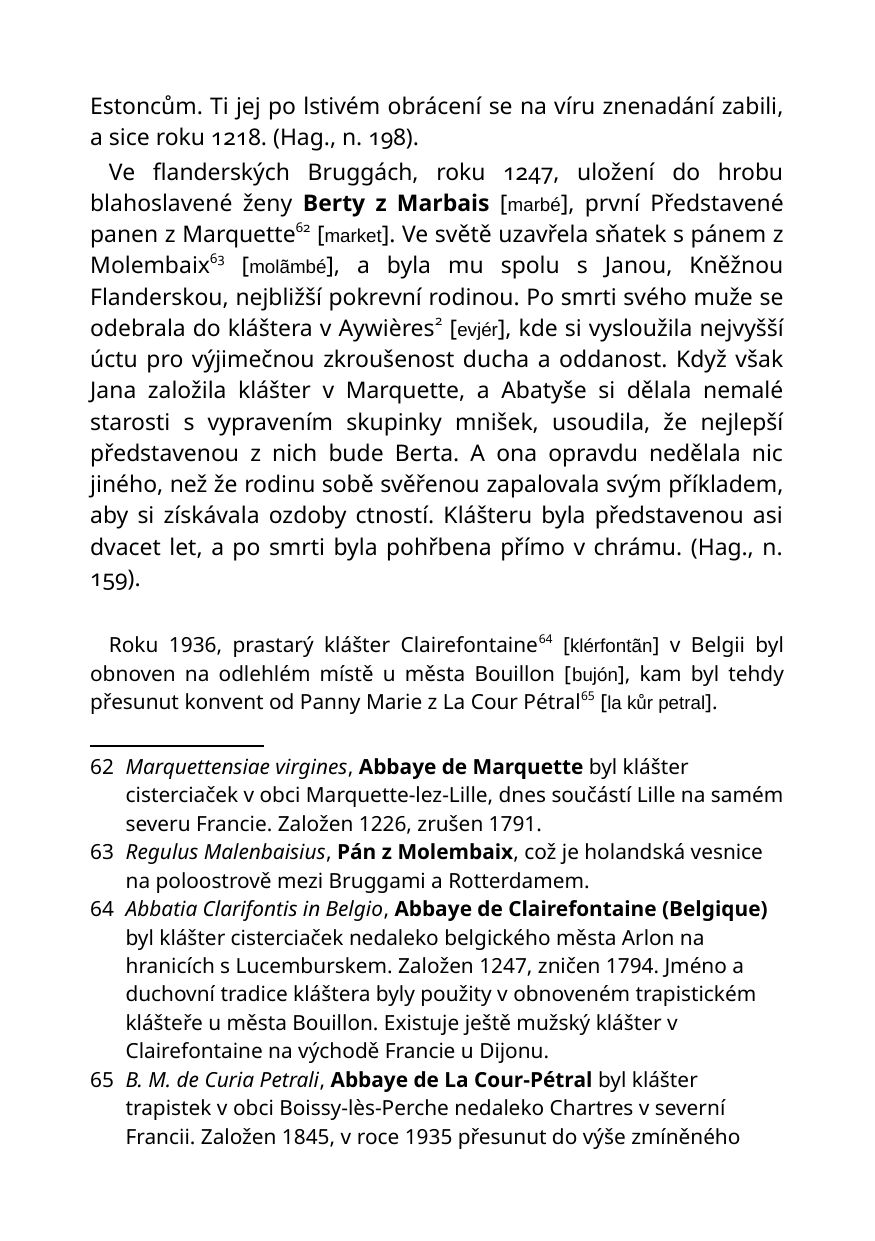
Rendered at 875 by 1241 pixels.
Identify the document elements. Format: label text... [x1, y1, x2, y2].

text Abbatia Clarifontis in Belgio, Abbaye de Clairefontaine (Belgique) byl klášter cisterciaček nedaleko belgického města Arlon na hranicích s Lucemburskem. Založen 1247, zničen 1794. Jméno a duchovní tradice kláštera byly použity v obnoveném trapistickém klášteře u města Bouillon. Existuje ještě mužský klášter v Clairefontaine na východě Francie u Dijonu. [90, 894, 784, 1065]
text V Estonsku, muž převelice apoštolský Theoderich s přízviskem «von Treyden» [fon trajden], z Livonské oblasti, kterou obrátil na katolickou víru. Z mnicha opatství Pforta, aspoň jak se zdá, se nejprve stal spolupracovníkem Mainarda, Biskupa Livonského, tohoto velkého nástupce Biskupa Alberta. Oběma byl Theoderich převelice zkušeným rádcem, a několikrát pro ně podnikl i cestu do Říma. Byl mužem chváleným pro zápal v kázání a proslaveným moudrostí díky poselstvím, na která býval vyžádán. Od pohanů si vytrpěl nemálo úkladu o život. Společně s Biskupem Albertem založili město Riga a ustanovili Řád Rytířů meče, kteří přijali Řeholi od Templářů. Když založil klášter v ústí řeky Daugavy, jenž se nazýval Hora svatého Mikuláše či Dünamünde, byl jmenován prvním Opatem, a posléze byl vysvěcen na Biskupa Estonské provincie. Poté však, kvůli nesmiřitelným rozbrojům a krutosti tohoto národa, od nich odešel, a s dalšími Biskupy se spojil s králem Dánska, který shromáždil veliké vojsko proti Revalským a Harjmunským Estoncům. Ti jej po lstivém obrácení se na víru znenadání zabili, a sice roku 1218. (Hag., n. 198). [90, 90, 784, 152]
text Roku 1936, prastarý klášter Clairefontaine [klérfontãn] v Belgii byl obnoven na odlehlém místě u města Bouillon [bujón], kam byl tehdy přesunut konvent od Panny Marie z La Cour Pétral [la kůr petral]. [90, 630, 784, 716]
text Ve flanderských Bruggách, roku 1247, uložení do hrobu blahoslavené ženy Berty z Marbais [marbé], první Představené panen z Marquette [market]. Ve světě uzavřela sňatek s pánem z Molembaix [molãmbé], a byla mu spolu s Janou, Kněžnou Flanderskou, nejbližší pokrevní rodinou. Po smrti svého muže se odebrala do kláštera v Aywières2 [evjér], kde si vysloužila nejvyšší úctu pro výjimečnou zkroušenost ducha a oddanost. Když však Jana založila klášter v Marquette, a Abatyše si dělala nemalé starosti s vypravením skupinky mnišek, usoudila, že nejlepší představenou z nich bude Berta. A ona opravdu nedělala nic jiného, než že rodinu sobě svěřenou zapalovala svým příkladem, aby si získávala ozdoby ctností. Klášteru byla představenou asi dvacet let, a po smrti byla pohřbena přímo v chrámu. (Hag., n. 159). [90, 156, 784, 593]
text Marquettensiae virgines, Abbaye de Marquette byl klášter cisterciaček v obci Marquette-lez-Lille, dnes součástí Lille na samém severu Francie. Založen 1226, zrušen 1791. [90, 752, 784, 837]
text Regulus Malenbaisius, Pán z Molembaix, což je holandská vesnice na poloostrově mezi Bruggami a Rotterdamem. [90, 837, 784, 894]
text B. M. de Curia Petrali, Abbaye de La Cour-Pétral byl klášter trapistek v obci Boissy-lès-Perche nedaleko Chartres v severní Francii. Založen 1845, v roce 1935 přesunut do výše zmíněného [90, 1065, 784, 1150]
